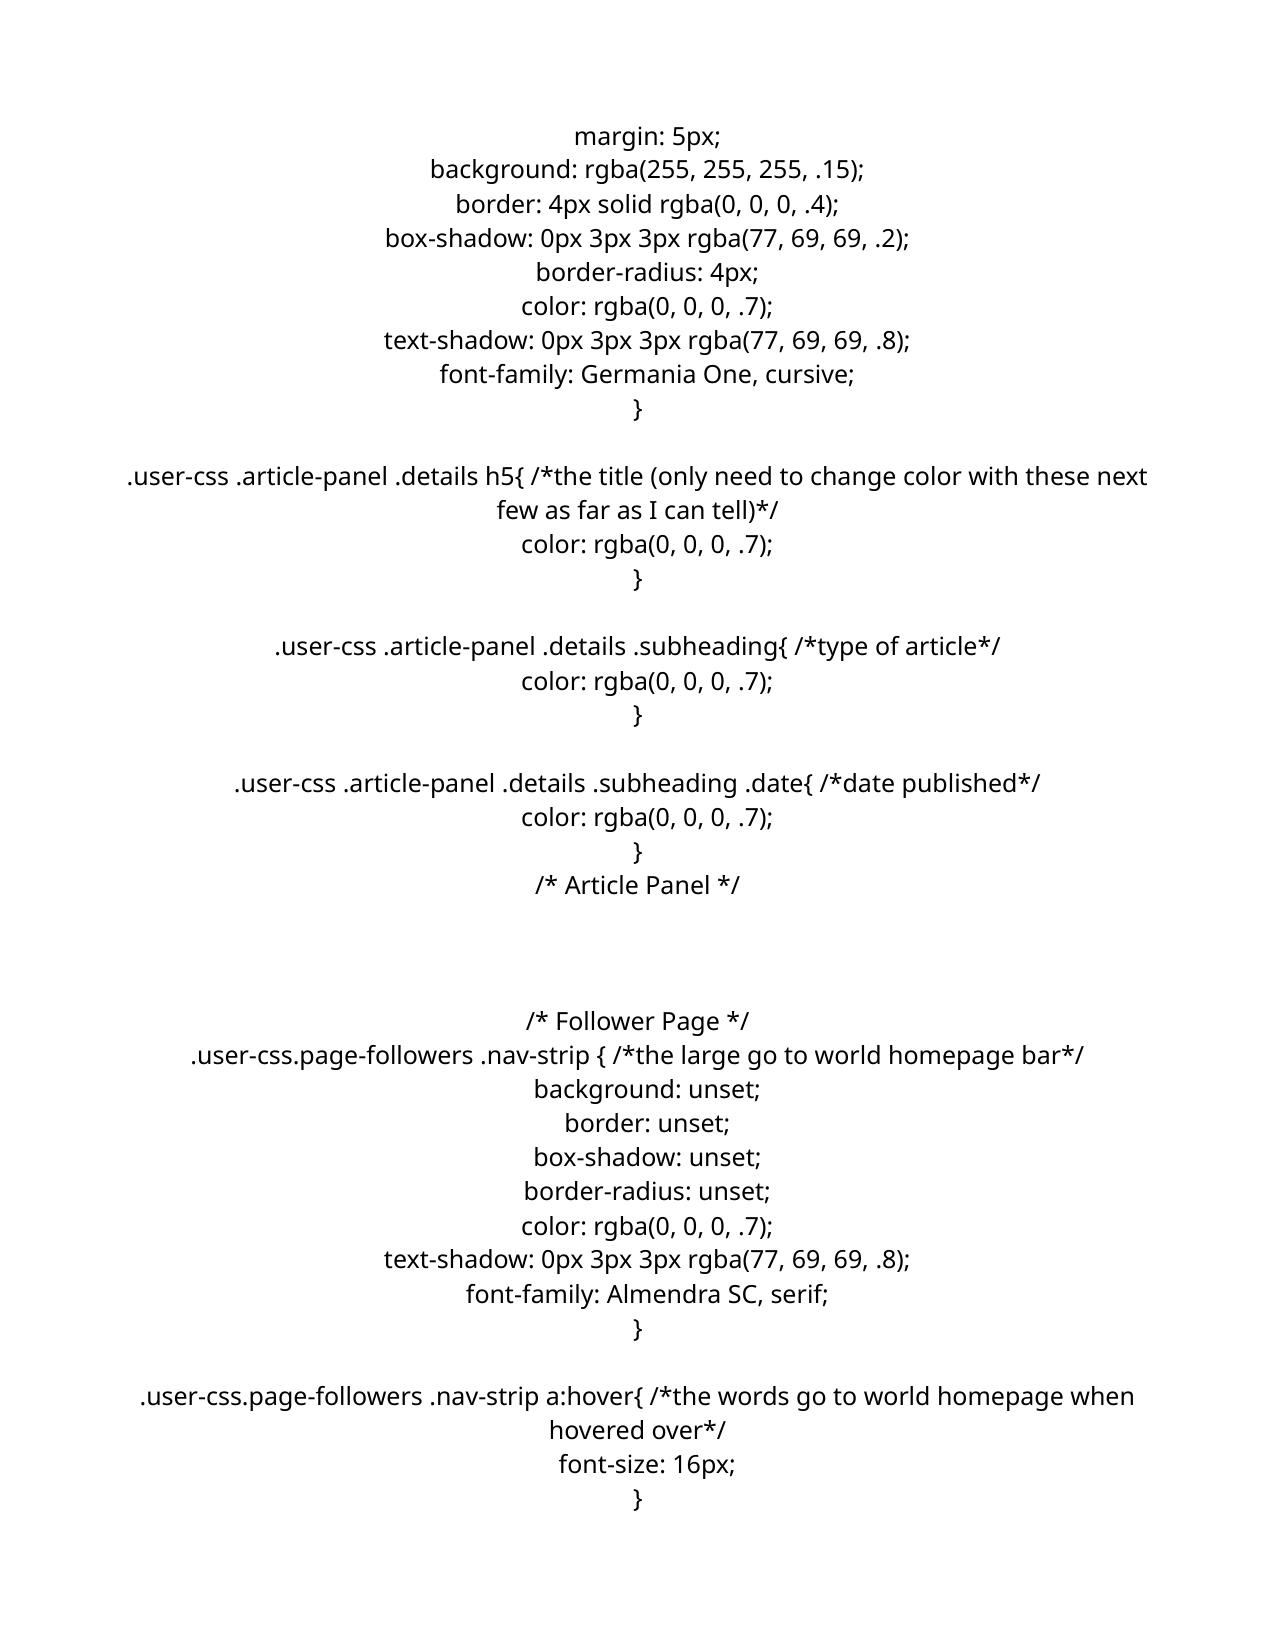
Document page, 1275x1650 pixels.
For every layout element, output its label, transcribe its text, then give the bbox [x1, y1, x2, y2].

text .user-css .article-panel .details .subheading{ /*type of article*/ [118, 629, 1157, 663]
text margin: 5px; [118, 118, 1157, 152]
text } [118, 697, 1157, 731]
text .user-css.page-followers .nav-strip { /*the large go to world homepage bar*/ [118, 1038, 1157, 1072]
text font-family: Germania One, cursive; [118, 357, 1157, 391]
text color: rgba(0, 0, 0, .7); [118, 799, 1157, 833]
text } [118, 1310, 1157, 1344]
text text-shadow: 0px 3px 3px rgba(77, 69, 69, .8); [118, 322, 1157, 357]
text /* Article Panel */ [118, 867, 1157, 902]
text .user-css.page-followers .nav-strip a:hover{ /*the words go to world homepage when hovered over*/ [118, 1378, 1157, 1447]
text border-radius: 4px; [118, 254, 1157, 288]
text border: unset; [118, 1106, 1157, 1140]
text box-shadow: 0px 3px 3px rgba(77, 69, 69, .2); [118, 220, 1157, 254]
text .user-css .article-panel .details h5{ /*the title (only need to change color with these next few as far as I can tell)*/ [118, 459, 1157, 527]
text .user-css .article-panel .details .subheading .date{ /*date published*/ [118, 765, 1157, 799]
text } [118, 1481, 1157, 1515]
text } [118, 561, 1157, 595]
text background: unset; [118, 1072, 1157, 1106]
text } [118, 391, 1157, 425]
text /* Follower Page */ [118, 1004, 1157, 1038]
text background: rgba(255, 255, 255, .15); [118, 152, 1157, 186]
text color: rgba(0, 0, 0, .7); [118, 1208, 1157, 1242]
text border-radius: unset; [118, 1174, 1157, 1208]
text border: 4px solid rgba(0, 0, 0, .4); [118, 186, 1157, 220]
text font-family: Almendra SC, serif; [118, 1276, 1157, 1310]
text font-size: 16px; [118, 1447, 1157, 1481]
text } [118, 833, 1157, 867]
text text-shadow: 0px 3px 3px rgba(77, 69, 69, .8); [118, 1242, 1157, 1276]
text box-shadow: unset; [118, 1140, 1157, 1174]
text color: rgba(0, 0, 0, .7); [118, 527, 1157, 561]
text color: rgba(0, 0, 0, .7); [118, 288, 1157, 322]
text color: rgba(0, 0, 0, .7); [118, 663, 1157, 697]
